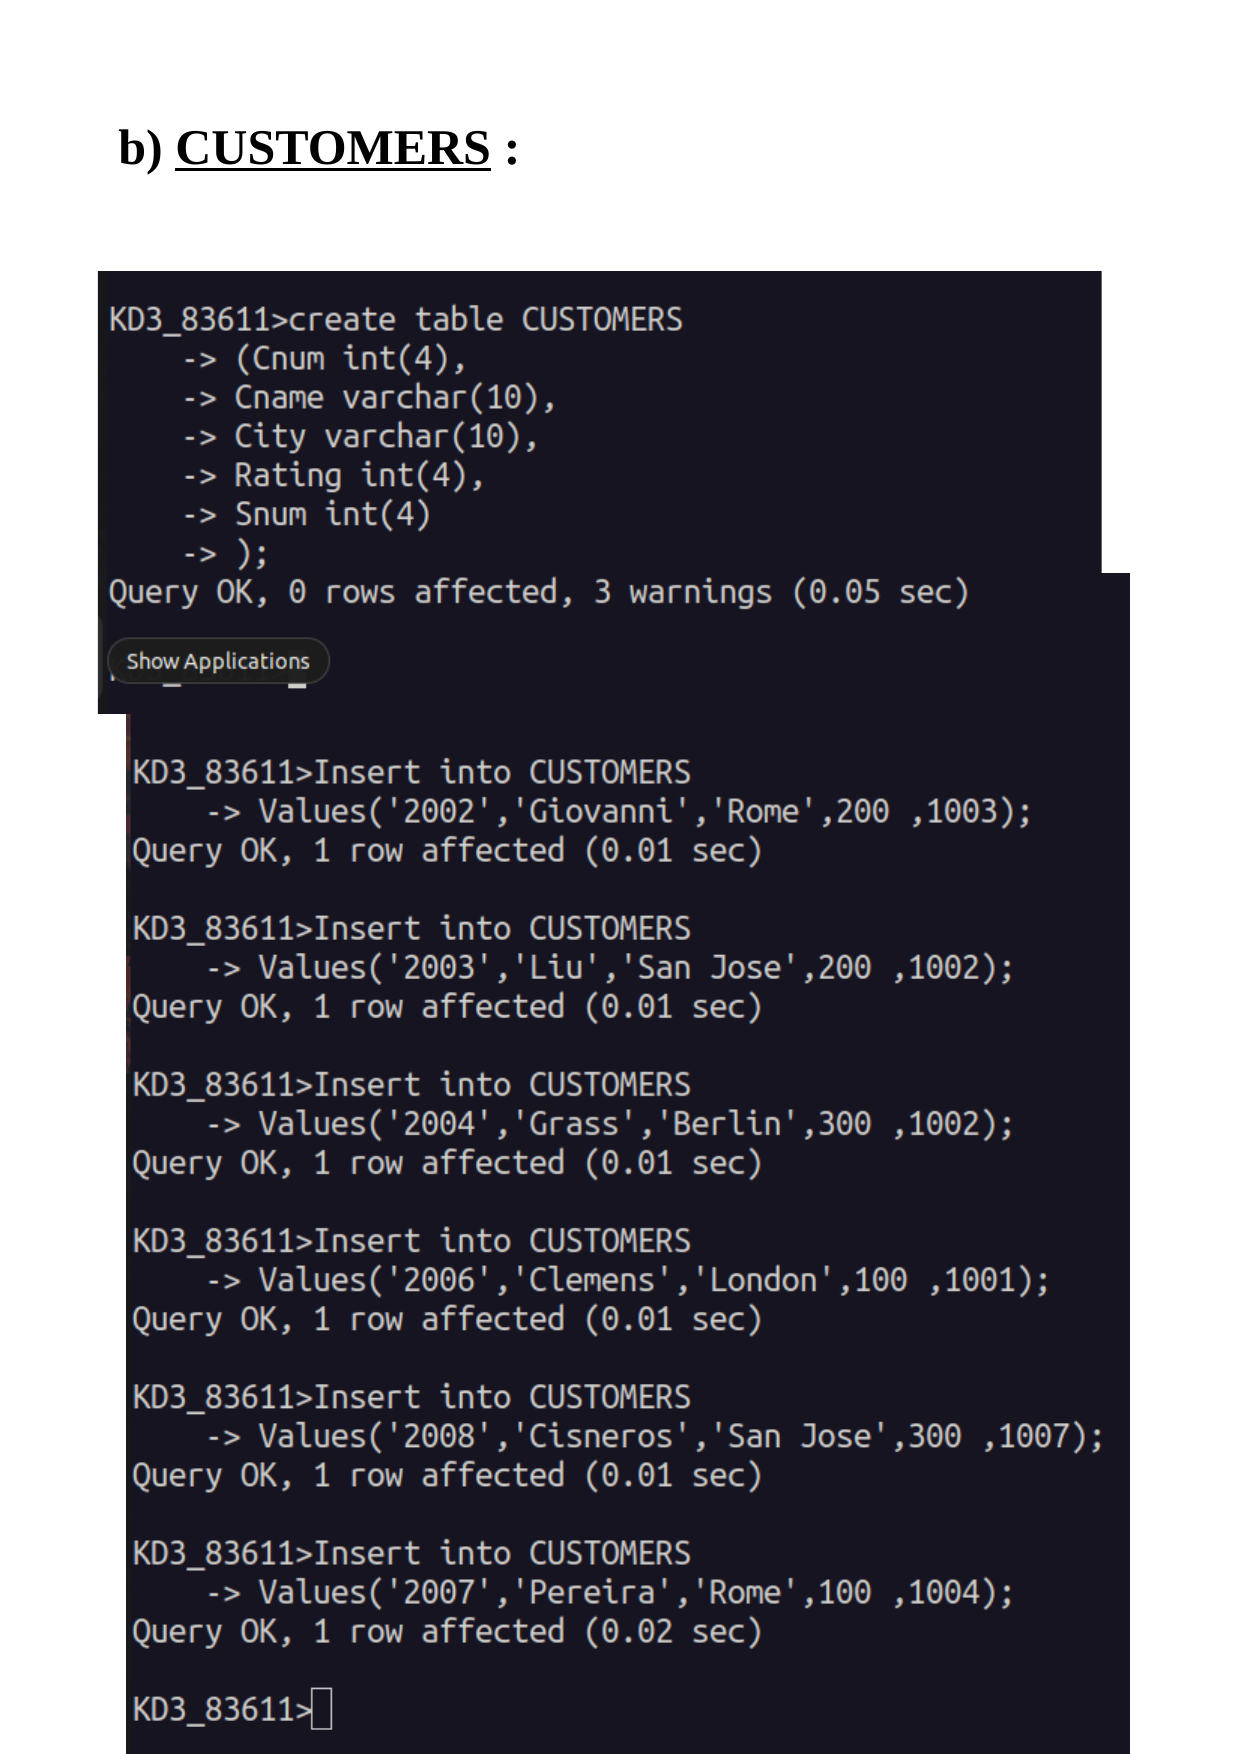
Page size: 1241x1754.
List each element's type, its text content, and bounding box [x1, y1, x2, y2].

text b) CUSTOMERS : [118, 118, 1122, 176]
picture [97, 271, 1130, 1754]
